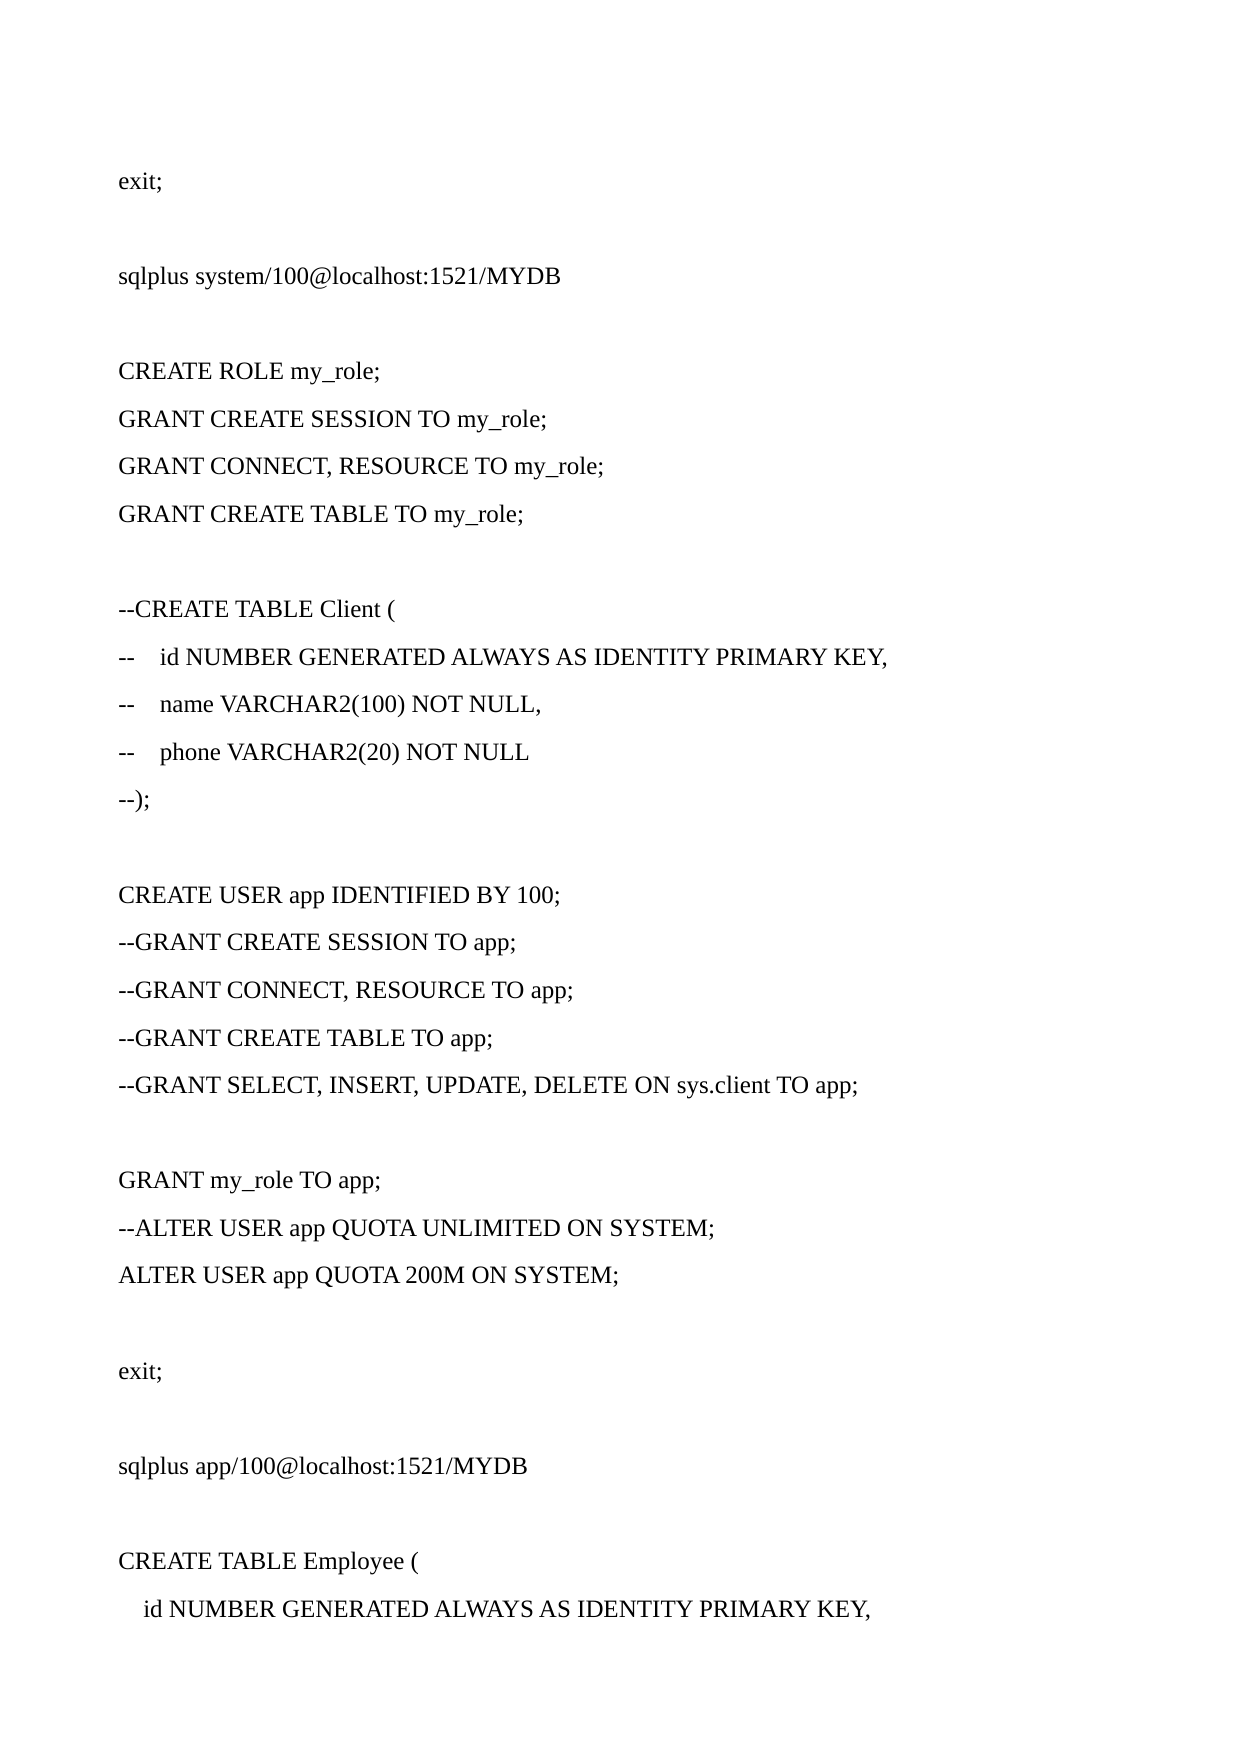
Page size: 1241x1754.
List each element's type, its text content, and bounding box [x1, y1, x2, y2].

text --ALTER USER app QUOTA UNLIMITED ON SYSTEM; [118, 1213, 1122, 1242]
text GRANT my_role TO app; [118, 1165, 1122, 1194]
text -- phone VARCHAR2(20) NOT NULL [118, 737, 1122, 766]
text --CREATE TABLE Client ( [118, 594, 1122, 623]
text id NUMBER GENERATED ALWAYS AS IDENTITY PRIMARY KEY, [118, 1594, 1122, 1623]
text CREATE ROLE my_role; [118, 356, 1122, 385]
text exit; [118, 166, 1122, 194]
text CREATE USER app IDENTIFIED BY 100; [118, 880, 1122, 908]
text sqlplus app/100@localhost:1521/MYDB [118, 1451, 1122, 1480]
text GRANT CONNECT, RESOURCE TO my_role; [118, 451, 1122, 480]
text sqlplus system/100@localhost:1521/MYDB [118, 261, 1122, 290]
text --); [118, 784, 1122, 813]
text --GRANT CREATE TABLE TO app; [118, 1023, 1122, 1051]
text GRANT CREATE SESSION TO my_role; [118, 404, 1122, 432]
text -- name VARCHAR2(100) NOT NULL, [118, 689, 1122, 718]
text CREATE TABLE Employee ( [118, 1546, 1122, 1575]
text -- id NUMBER GENERATED ALWAYS AS IDENTITY PRIMARY KEY, [118, 642, 1122, 671]
text --GRANT SELECT, INSERT, UPDATE, DELETE ON sys.client TO app; [118, 1070, 1122, 1099]
text --GRANT CONNECT, RESOURCE TO app; [118, 975, 1122, 1004]
text exit; [118, 1356, 1122, 1384]
text GRANT CREATE TABLE TO my_role; [118, 499, 1122, 528]
text ALTER USER app QUOTA 200M ON SYSTEM; [118, 1261, 1122, 1289]
text --GRANT CREATE SESSION TO app; [118, 927, 1122, 956]
